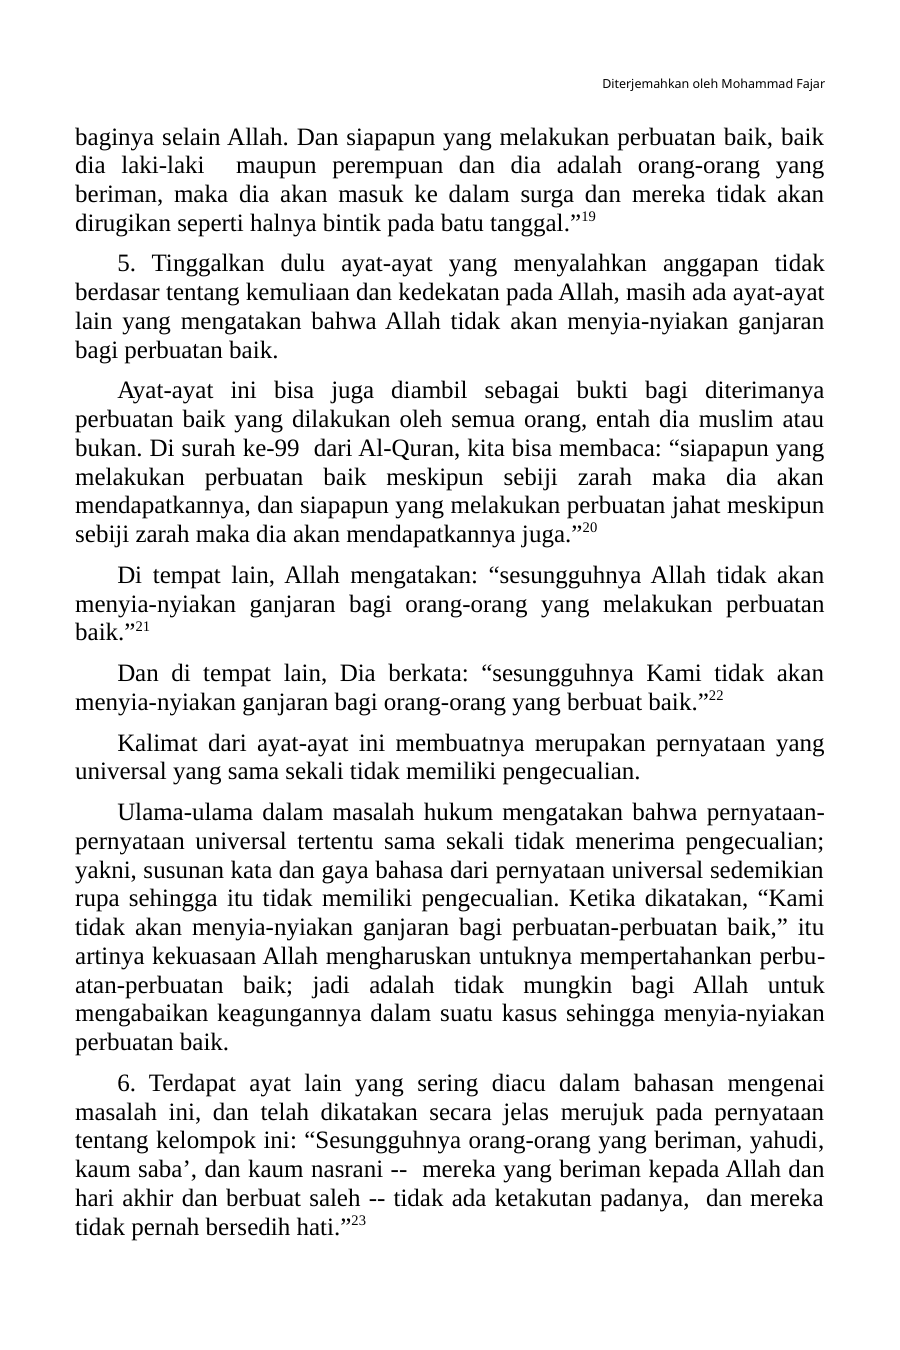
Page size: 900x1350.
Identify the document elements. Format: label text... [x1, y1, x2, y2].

text baginya selain Allah. Dan siapapun yang melakukan perbuatan baik, baik dia laki-laki maupun perempuan dan dia adalah orang-orang yang beriman, maka dia akan masuk ke dalam surga dan mereka tidak akan dirugikan seperti halnya bintik pada batu tanggal.” [75, 122, 825, 237]
text Kalimat dari ayat-ayat ini membuatnya merupakan pernyataan yang universal yang sama sekali tidak memiliki pengecualian. [75, 728, 825, 785]
text Ayat-ayat ini bisa juga diambil sebagai bukti bagi diterimanya perbuatan baik yang dilakukan oleh semua orang, entah dia muslim atau bukan. Di surah ke-99 dari Al-Quran, kita bisa membaca: “siapapun yang melakukan perbuatan baik meskipun sebiji zarah maka dia akan mendapatkannya, dan siapapun yang melakukan perbuatan jahat meskipun sebiji zarah maka dia akan mendapatkannya juga.” [75, 376, 825, 548]
text 6. Terdapat ayat lain yang sering diacu dalam bahasan mengenai masalah ini, dan telah dikatakan secara jelas merujuk pada pernyataan tentang kelompok ini: “Sesungguhnya orang-orang yang beriman, yahudi, kaum saba’, dan kaum nasrani -- mereka yang beriman kepada Allah dan hari akhir dan berbuat saleh -- tidak ada ketakutan padanya, dan mereka tidak pernah bersedih hati.” [75, 1068, 825, 1240]
text 5. Tinggalkan dulu ayat-ayat yang menyalahkan anggapan tidak berdasar tentang kemuliaan dan kedekatan pada Allah, masih ada ayat-ayat lain yang mengatakan bahwa Allah tidak akan menyia-nyiakan ganjaran bagi perbuatan baik. [75, 248, 825, 363]
text Di tempat lain, Allah mengatakan: “sesungguhnya Allah tidak akan menyia-nyiakan ganjaran bagi orang-orang yang melakukan perbuatan baik.” [75, 560, 825, 646]
text Ulama-ulama dalam masalah hukum mengatakan bahwa pernyataan-pernyataan universal tertentu sama sekali tidak menerima pengecualian; yakni, susunan kata dan gaya bahasa dari pernyataan universal sedemikian rupa sehingga itu tidak memiliki pengecualian. Ketika dikatakan, “Kami tidak akan menyia-nyiakan ganjaran bagi perbuatan-perbuatan baik,” itu artinya kekuasaan Allah mengharuskan untuknya mempertahankan perbu­atan-perbuatan baik; jadi adalah tidak mungkin bagi Allah untuk mengabaikan keagungannya dalam suatu kasus sehingga menyia-nyiakan perbuatan baik. [75, 797, 825, 1056]
text Dan di tempat lain, Dia berkata: “sesungguhnya Kami tidak akan menyia-nyiakan ganjaran bagi orang-orang yang berbuat baik.” [75, 658, 825, 716]
